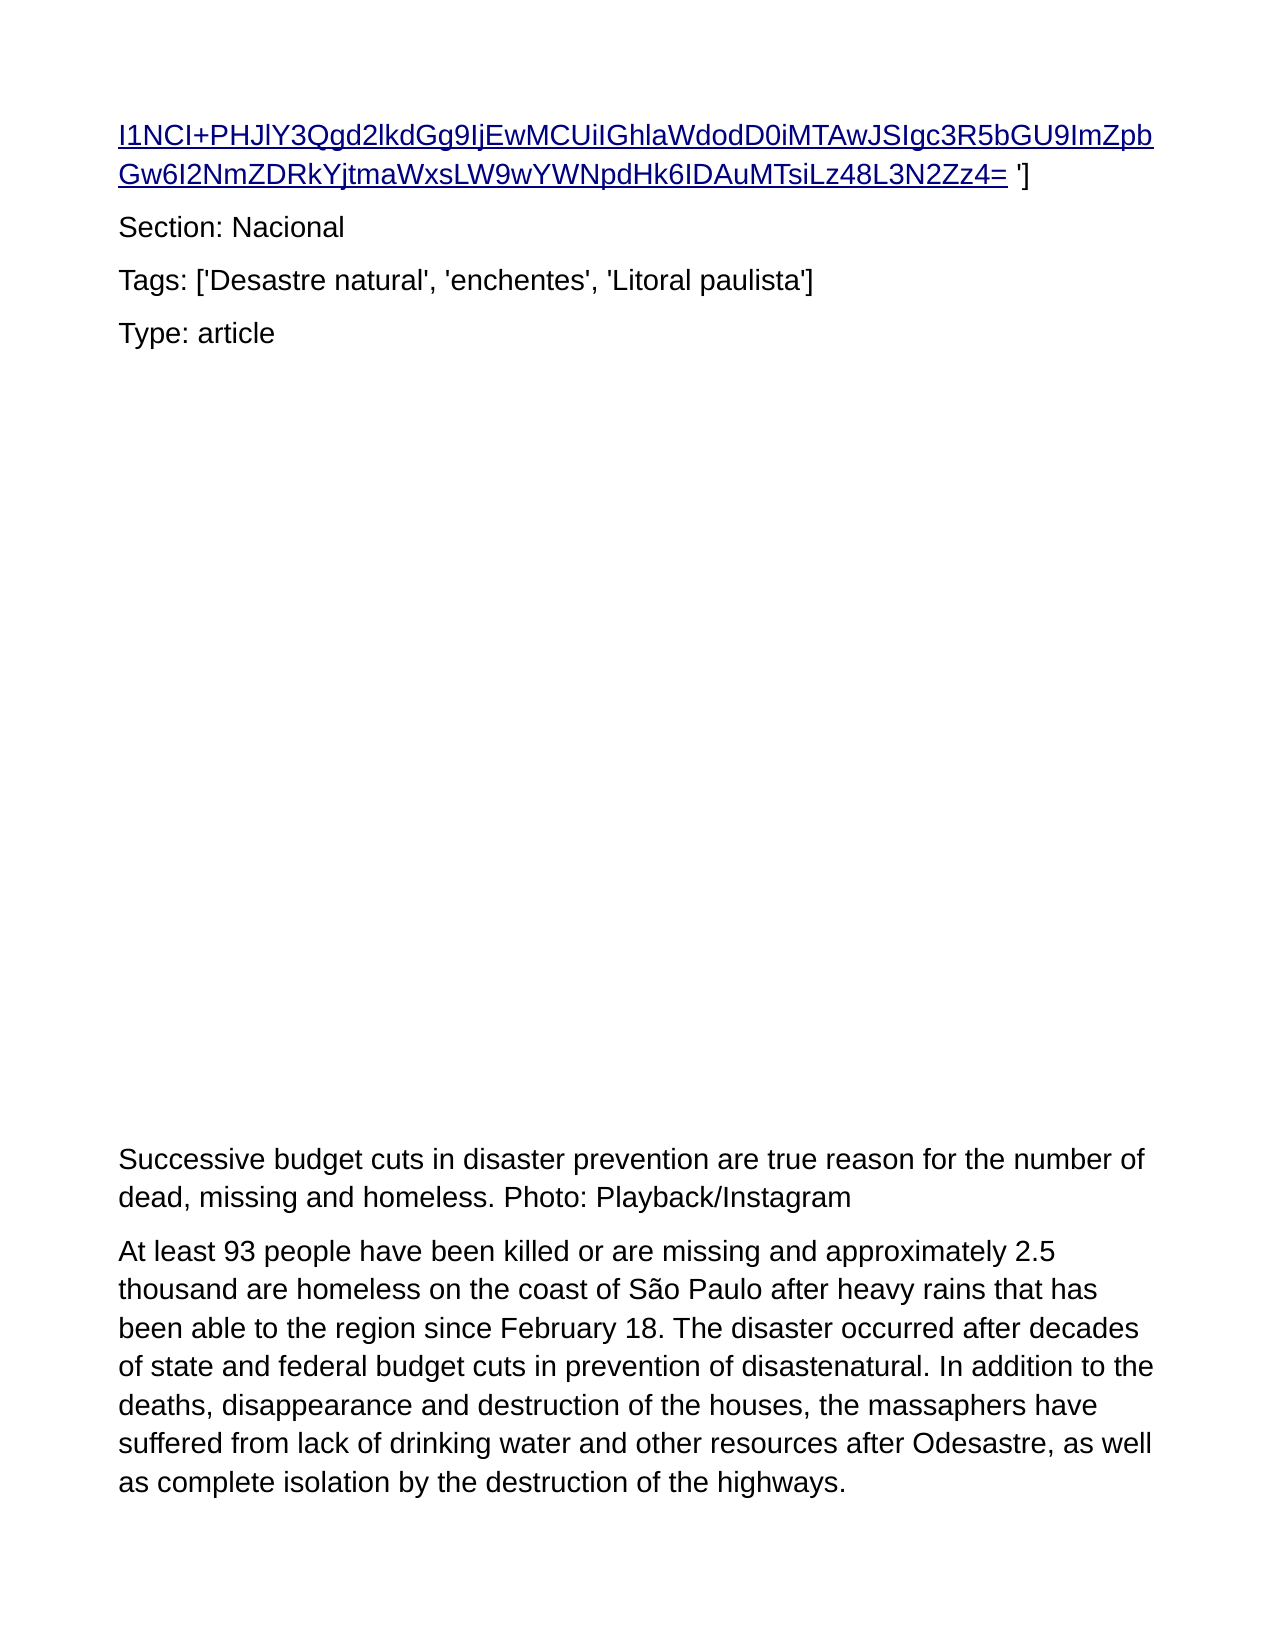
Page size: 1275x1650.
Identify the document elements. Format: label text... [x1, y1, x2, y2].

text Section: Nacional [118, 210, 1157, 243]
text Type: article [118, 316, 1157, 349]
text Successive budget cuts in disaster prevention are true reason for the number of dead, missing and homeless. Photo: Playback/Instagram [118, 369, 1157, 1214]
text I1NCI+PHJlY3Qgd2lkdGg9IjEwMCUiIGhlaWdodD0iMTAwJSIgc3R5bGU9ImZpbGw6I2NmZDRkYjtmaWxsLW9wYWNpdHk6IDAuMTsiLz48L3N2Zz4= '] [118, 118, 1157, 190]
text Tags: ['Desastre natural', 'enchentes', 'Litoral paulista'] [118, 263, 1157, 296]
text At least 93 people have been killed or are missing and approximately 2.5 thousand are homeless on the coast of São Paulo after heavy rains that has been able to the region since February 18. The disaster occurred after decades of state and federal budget cuts in prevention of disastenatural. In addition to the deaths, disappearance and destruction of the houses, the massaphers have suffered from lack of drinking water and other resources after Odesastre, as well as complete isolation by the destruction of the highways. [118, 1234, 1157, 1498]
